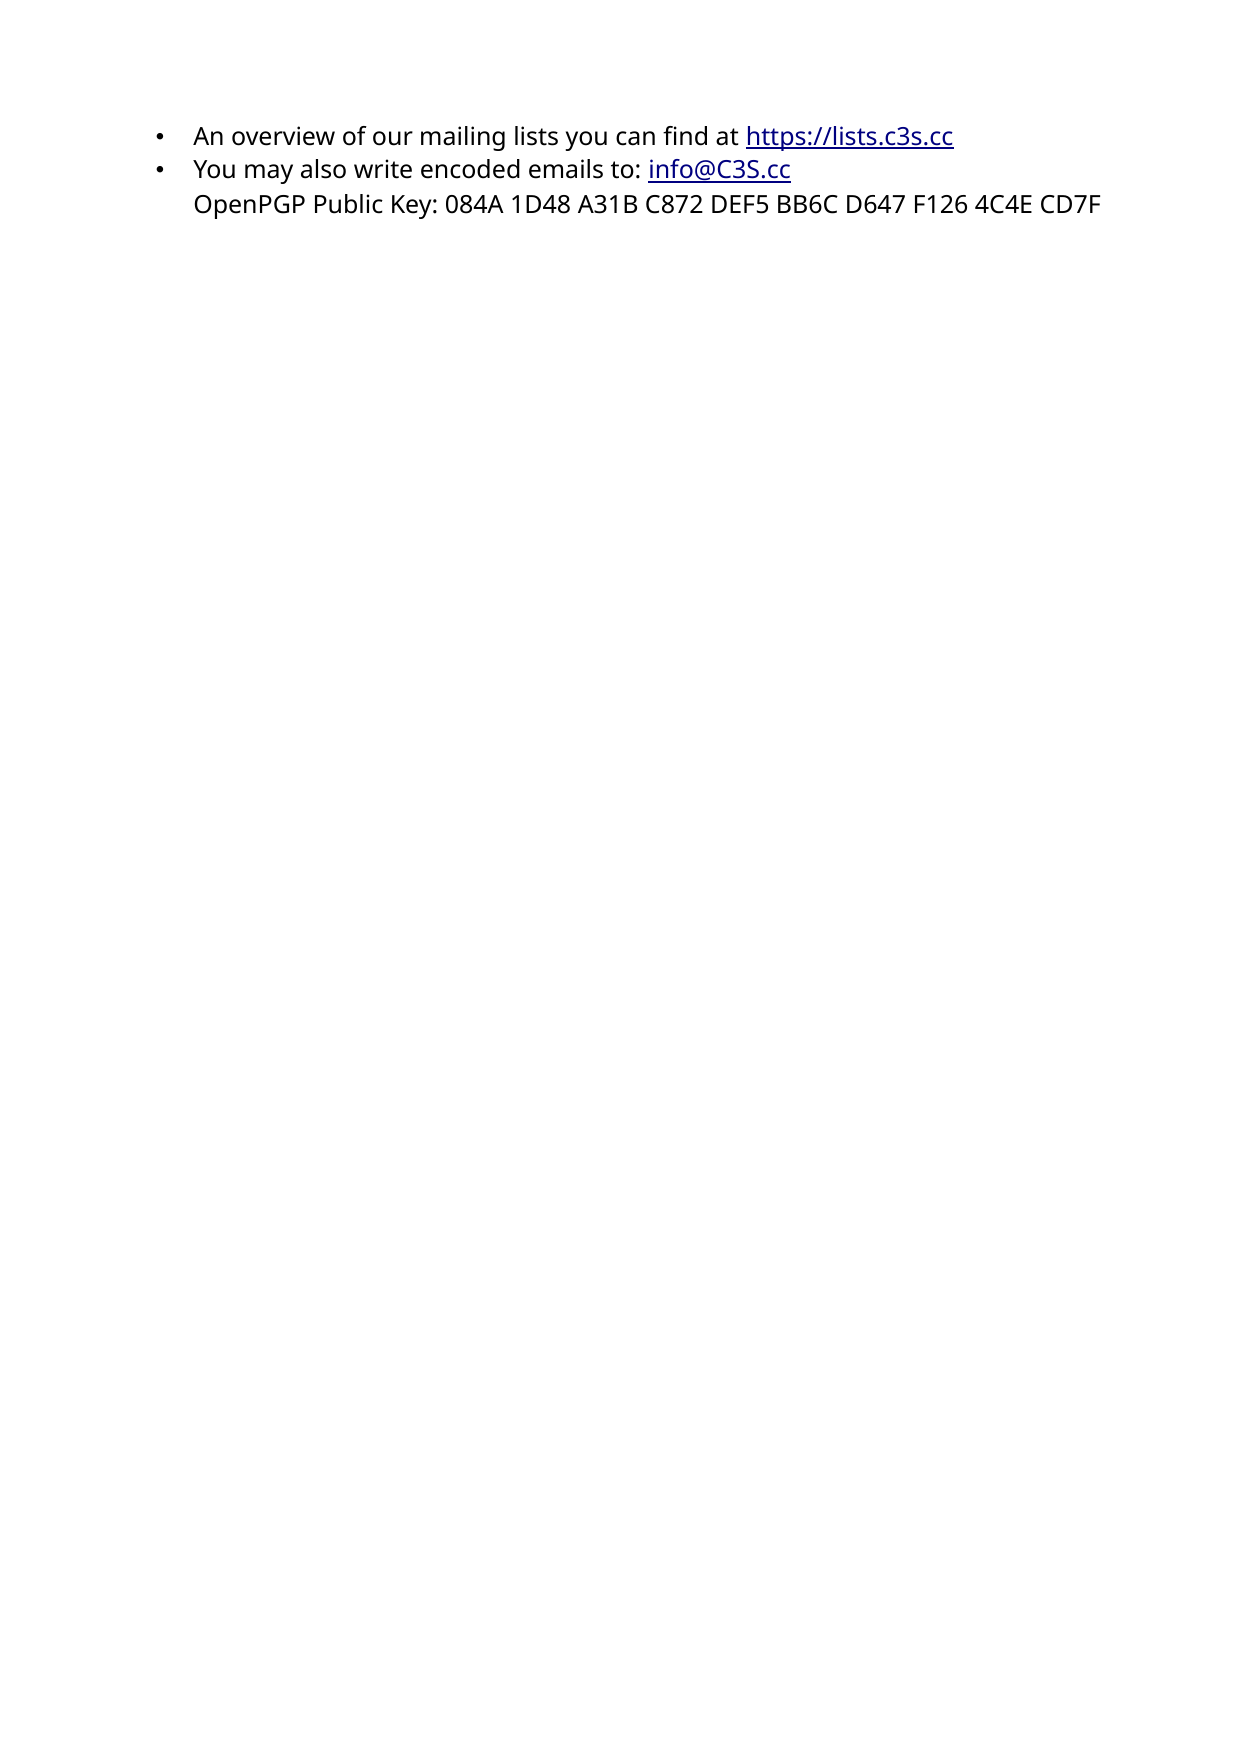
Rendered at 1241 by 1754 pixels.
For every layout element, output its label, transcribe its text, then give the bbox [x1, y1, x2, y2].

list An overview of our mailing lists you can find at https://lists.c3s.cc [156, 118, 1122, 152]
list You may also write encoded emails to: info@C3S.cc OpenPGP Public Key: 084A 1D48 A31B C872 DEF5 BB6C D647 F126 4C4E CD7F [156, 152, 1122, 220]
